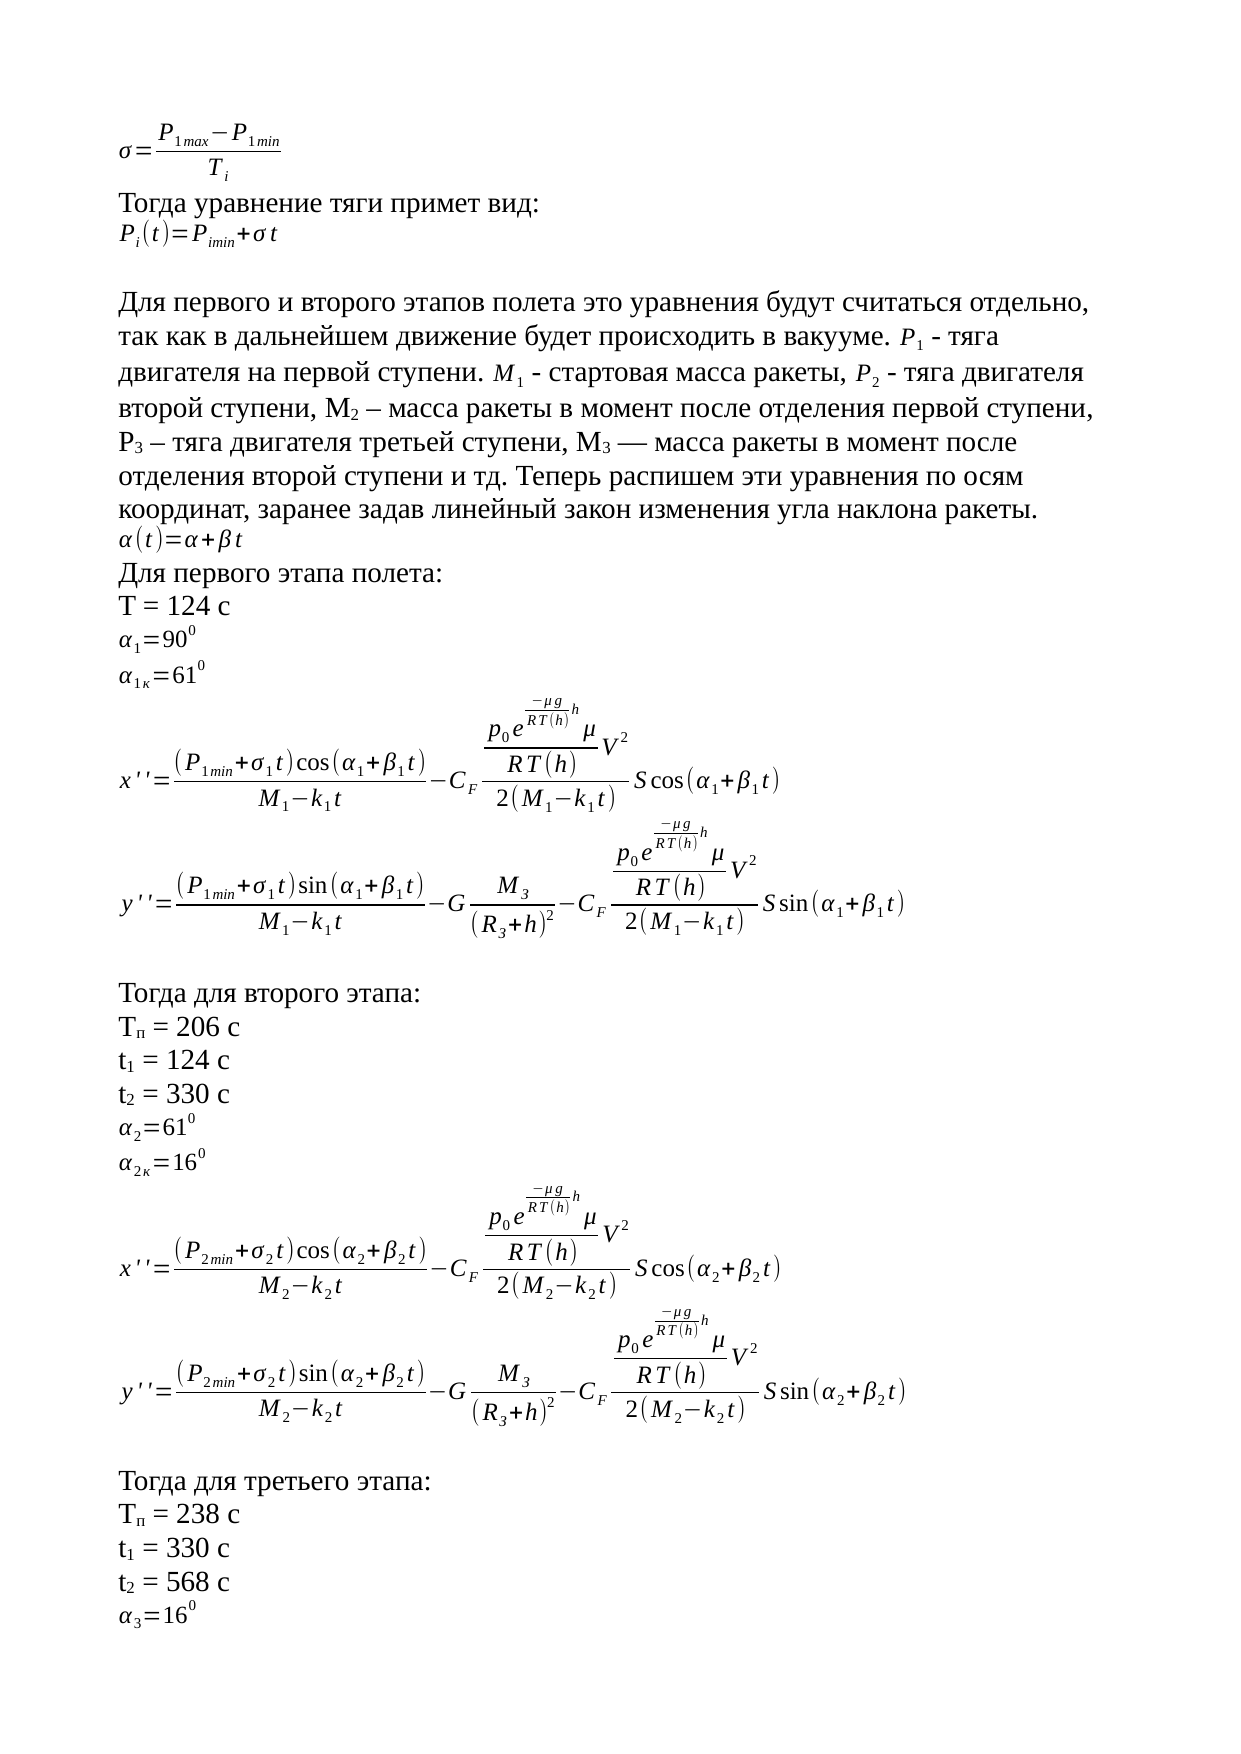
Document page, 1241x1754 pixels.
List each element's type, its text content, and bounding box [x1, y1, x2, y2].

text Tп = 238 c [118, 1497, 1122, 1530]
text t1 = 124 c [118, 1042, 1122, 1076]
text T = 124 с [118, 588, 1122, 622]
text Для первого и второго этапов полета это уравнения будут считаться отдельно, так как в дальнейшем движение будет происходить в вакууме. - тяга двигателя на первой ступени. - стартовая масса ракеты, - тяга двигателя второй ступени, M2 – масса ракеты в момент после отделения первой ступени, P3 – тяга двигателя третьей ступени, М3 — масса ракеты в момент после отделения второй ступени и тд. Теперь распишем эти уравнения по осям координат, заранее задав линейный закон изменения угла наклона ракеты. [118, 284, 1122, 525]
text Tп = 206 c [118, 1009, 1122, 1042]
text Тогда для третьего этапа: [118, 1463, 1122, 1497]
text t2 = 330 c [118, 1076, 1122, 1109]
text Для первого этапа полета: [118, 555, 1122, 588]
text Тогда для второго этапа: [118, 975, 1122, 1009]
text t1 = 330 c [118, 1530, 1122, 1564]
text t2 = 568 c [118, 1564, 1122, 1597]
text Тогда уравнение тяги примет вид: [118, 185, 1122, 218]
